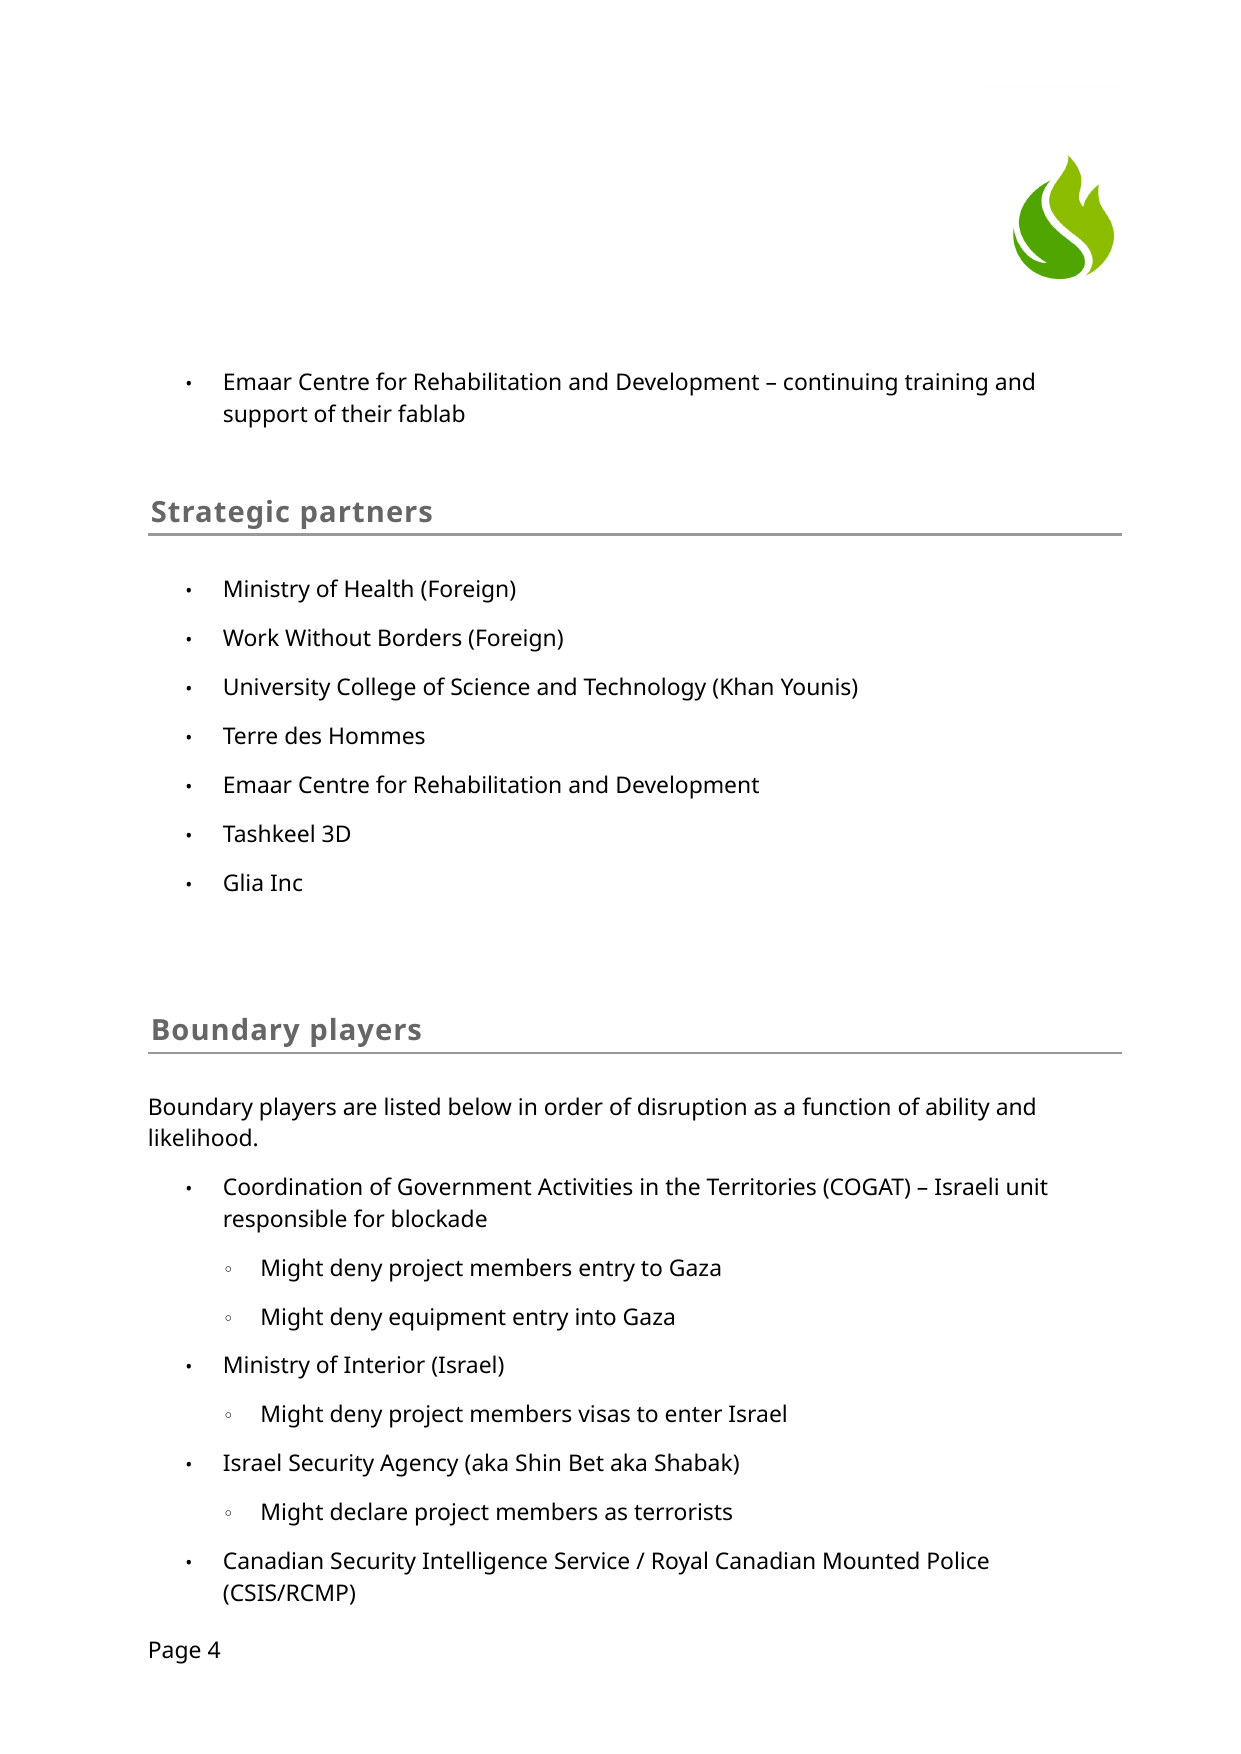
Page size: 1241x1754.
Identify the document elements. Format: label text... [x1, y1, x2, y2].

list Coordination of Government Activities in the Territories (COGAT) – Israeli unit responsible for blockade [185, 1171, 1122, 1234]
list Might deny equipment entry into Gaza [223, 1301, 1122, 1332]
list Terre des Hommes [185, 720, 1122, 751]
list Might deny project members entry to Gaza [223, 1252, 1122, 1283]
list Might deny project members visas to enter Israel [223, 1398, 1122, 1430]
list University College of Science and Technology (Khan Younis) [185, 671, 1122, 702]
list Canadian Security Intelligence Service / Royal Canadian Mounted Police (CSIS/RCMP) [185, 1545, 1122, 1608]
list Emaar Centre for Rehabilitation and Development – continuing training and support of their fablab [185, 366, 1122, 429]
text Boundary players are listed below in order of disruption as a function of ability and likelihood. [148, 1091, 1122, 1154]
list Israel Security Agency (aka Shin Bet aka Shabak) [185, 1447, 1122, 1479]
list Ministry of Health (Foreign) [185, 573, 1122, 604]
list Tashkeel 3D [185, 818, 1122, 849]
picture [981, 83, 1026, 298]
list Emaar Centre for Rehabilitation and Development [185, 769, 1122, 800]
subtitle Strategic partners [148, 488, 1122, 533]
list Ministry of Interior (Israel) [185, 1349, 1122, 1381]
list Work Without Borders (Foreign) [185, 622, 1122, 653]
subtitle Boundary players [148, 1006, 1122, 1052]
list Might declare project members as terrorists [223, 1496, 1122, 1528]
list Glia Inc [185, 867, 1122, 898]
